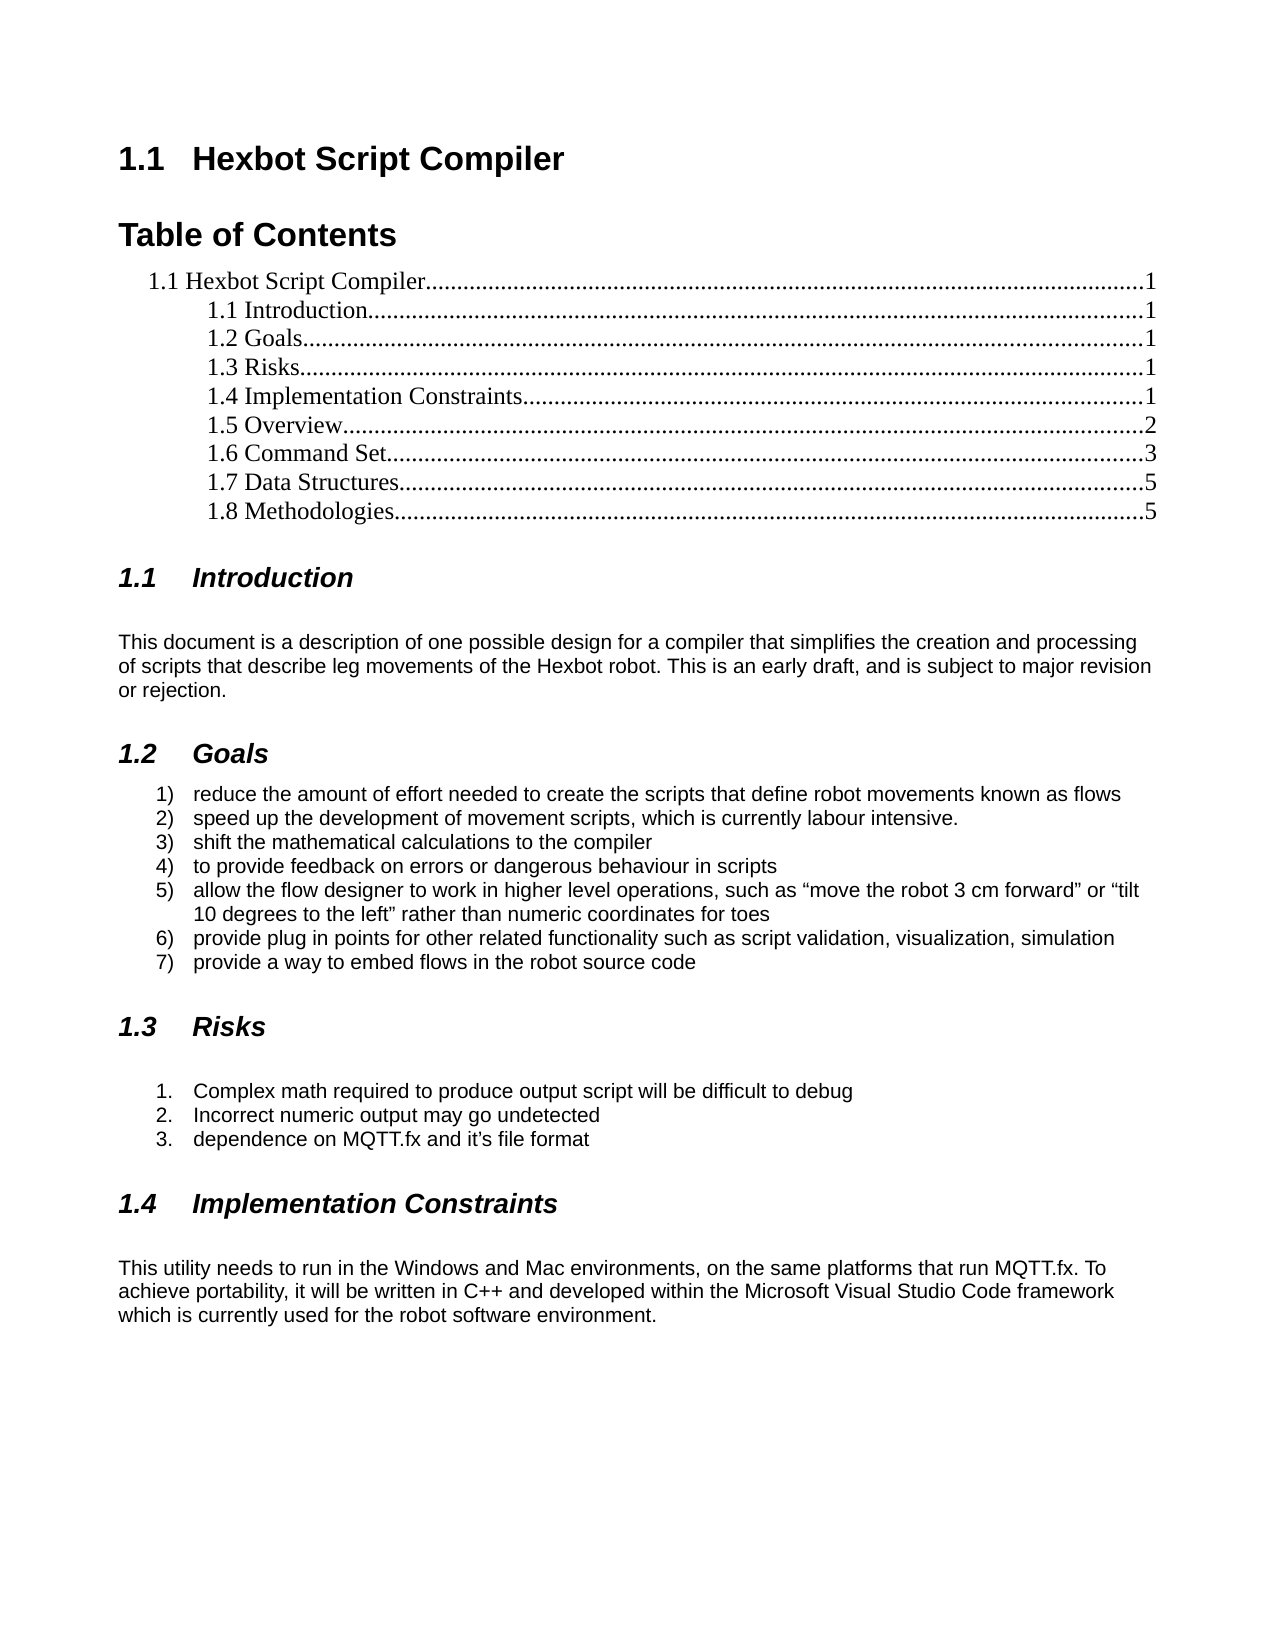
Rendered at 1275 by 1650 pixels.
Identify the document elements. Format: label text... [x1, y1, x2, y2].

list reduce the amount of effort needed to create the scripts that define robot movements known as flows [156, 782, 1157, 806]
subtitle Goals [118, 738, 1157, 770]
text 1.3 Risks 1 [207, 352, 1157, 381]
subtitle Hexbot Script Compiler [118, 139, 1157, 178]
subtitle Table of Contents [118, 215, 1157, 253]
subtitle Risks [118, 1010, 1157, 1042]
list dependence on MQTT.fx and it’s file format [156, 1127, 1157, 1151]
text 1.2 Goals 1 [207, 323, 1157, 352]
text 1.7 Data Structures 5 [207, 467, 1157, 496]
text 1.1 Hexbot Script Compiler 1 [148, 266, 1157, 295]
text This document is a description of one possible design for a compiler that simplifies the creation and processing of scripts that describe leg movements of the Hexbot robot. This is an early draft, and is subject to major revision or rejection. [118, 629, 1157, 701]
list allow the flow designer to work in higher level operations, such as “move the robot 3 cm forward” or “tilt 10 degrees to the left” rather than numeric coordinates for toes [156, 878, 1157, 926]
list provide a way to embed flows in the robot source code [156, 950, 1157, 974]
text 1.5 Overview 2 [207, 410, 1157, 438]
list Complex math required to produce output script will be difficult to debug [156, 1079, 1157, 1103]
text 1.4 Implementation Constraints 1 [207, 381, 1157, 410]
text 1.6 Command Set 3 [207, 438, 1157, 467]
text 1.8 Methodologies 5 [207, 496, 1157, 525]
list to provide feedback on errors or dangerous behaviour in scripts [156, 854, 1157, 878]
subtitle Introduction [118, 561, 1157, 593]
text This utility needs to run in the Windows and Mac environments, on the same platforms that run MQTT.fx. To achieve portability, it will be written in C++ and developed within the Microsoft Visual Studio Code framework which is currently used for the robot software environment. [118, 1255, 1157, 1327]
list Incorrect numeric output may go undetected [156, 1103, 1157, 1127]
text 1.1 Introduction 1 [207, 295, 1157, 323]
list shift the mathematical calculations to the compiler [156, 830, 1157, 854]
subtitle Implementation Constraints [118, 1187, 1157, 1219]
list provide plug in points for other related functionality such as script validation, visualization, simulation [156, 926, 1157, 950]
list speed up the development of movement scripts, which is currently labour intensive. [156, 806, 1157, 830]
